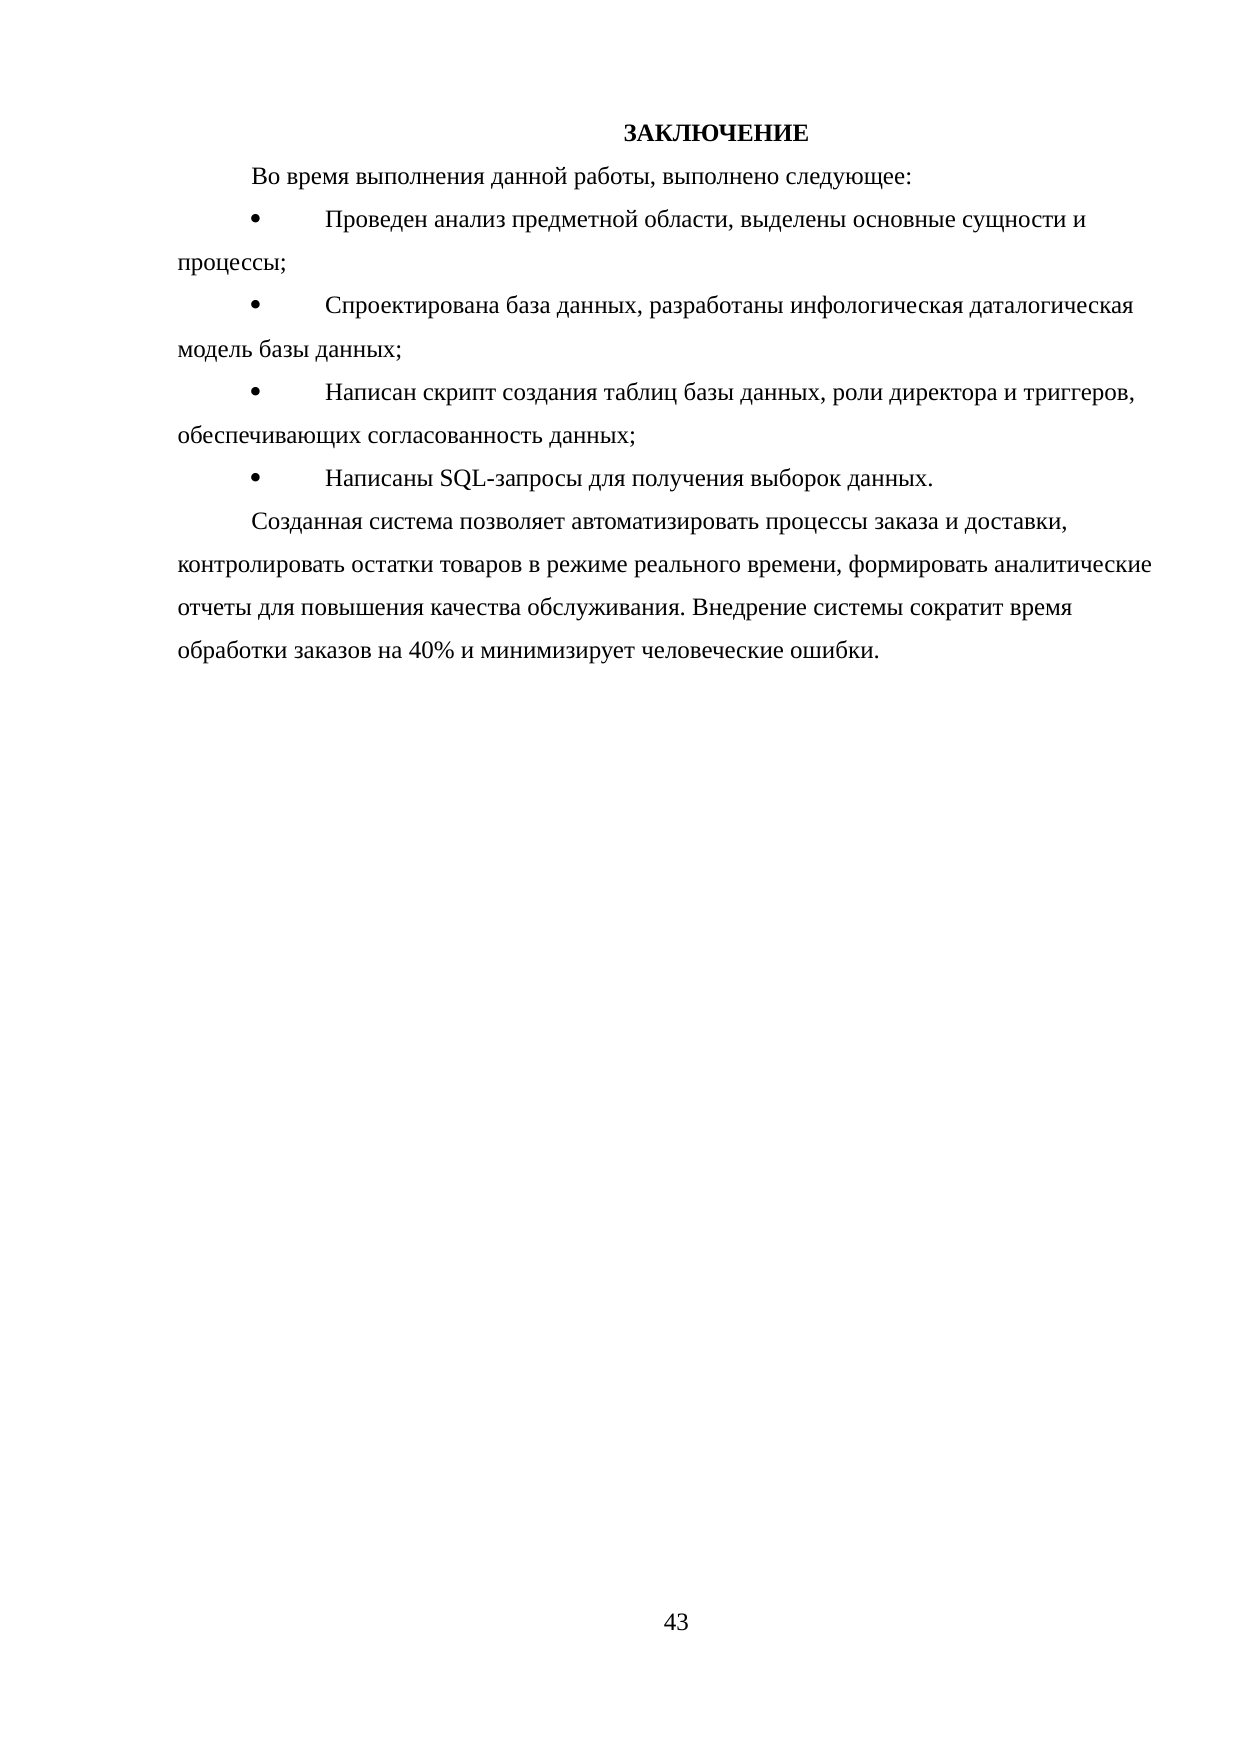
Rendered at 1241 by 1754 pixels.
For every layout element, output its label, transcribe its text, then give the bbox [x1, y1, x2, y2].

list Проведен анализ предметной области, выделены основные сущности и процессы; [177, 204, 1181, 276]
list Спроектирована база данных, разработаны инфологическая даталогическая модель базы данных; [177, 291, 1181, 362]
text Во время выполнения данной работы, выполнено следующее: [177, 161, 1181, 190]
text ЗАКЛЮЧЕНИЕ [177, 118, 1181, 147]
list Написаны SQL-запросы для получения выборок данных. [177, 463, 1181, 492]
text Созданная система позволяет автоматизировать процессы заказа и доставки, контролировать остатки товаров в режиме реального времени, формировать аналитические отчеты для повышения качества обслуживания. Внедрение системы сократит время обработки заказов на 40% и минимизирует человеческие ошибки. [177, 506, 1181, 664]
list Написан скрипт создания таблиц базы данных, роли директора и триггеров, обеспечивающих согласованность данных; [177, 377, 1181, 449]
